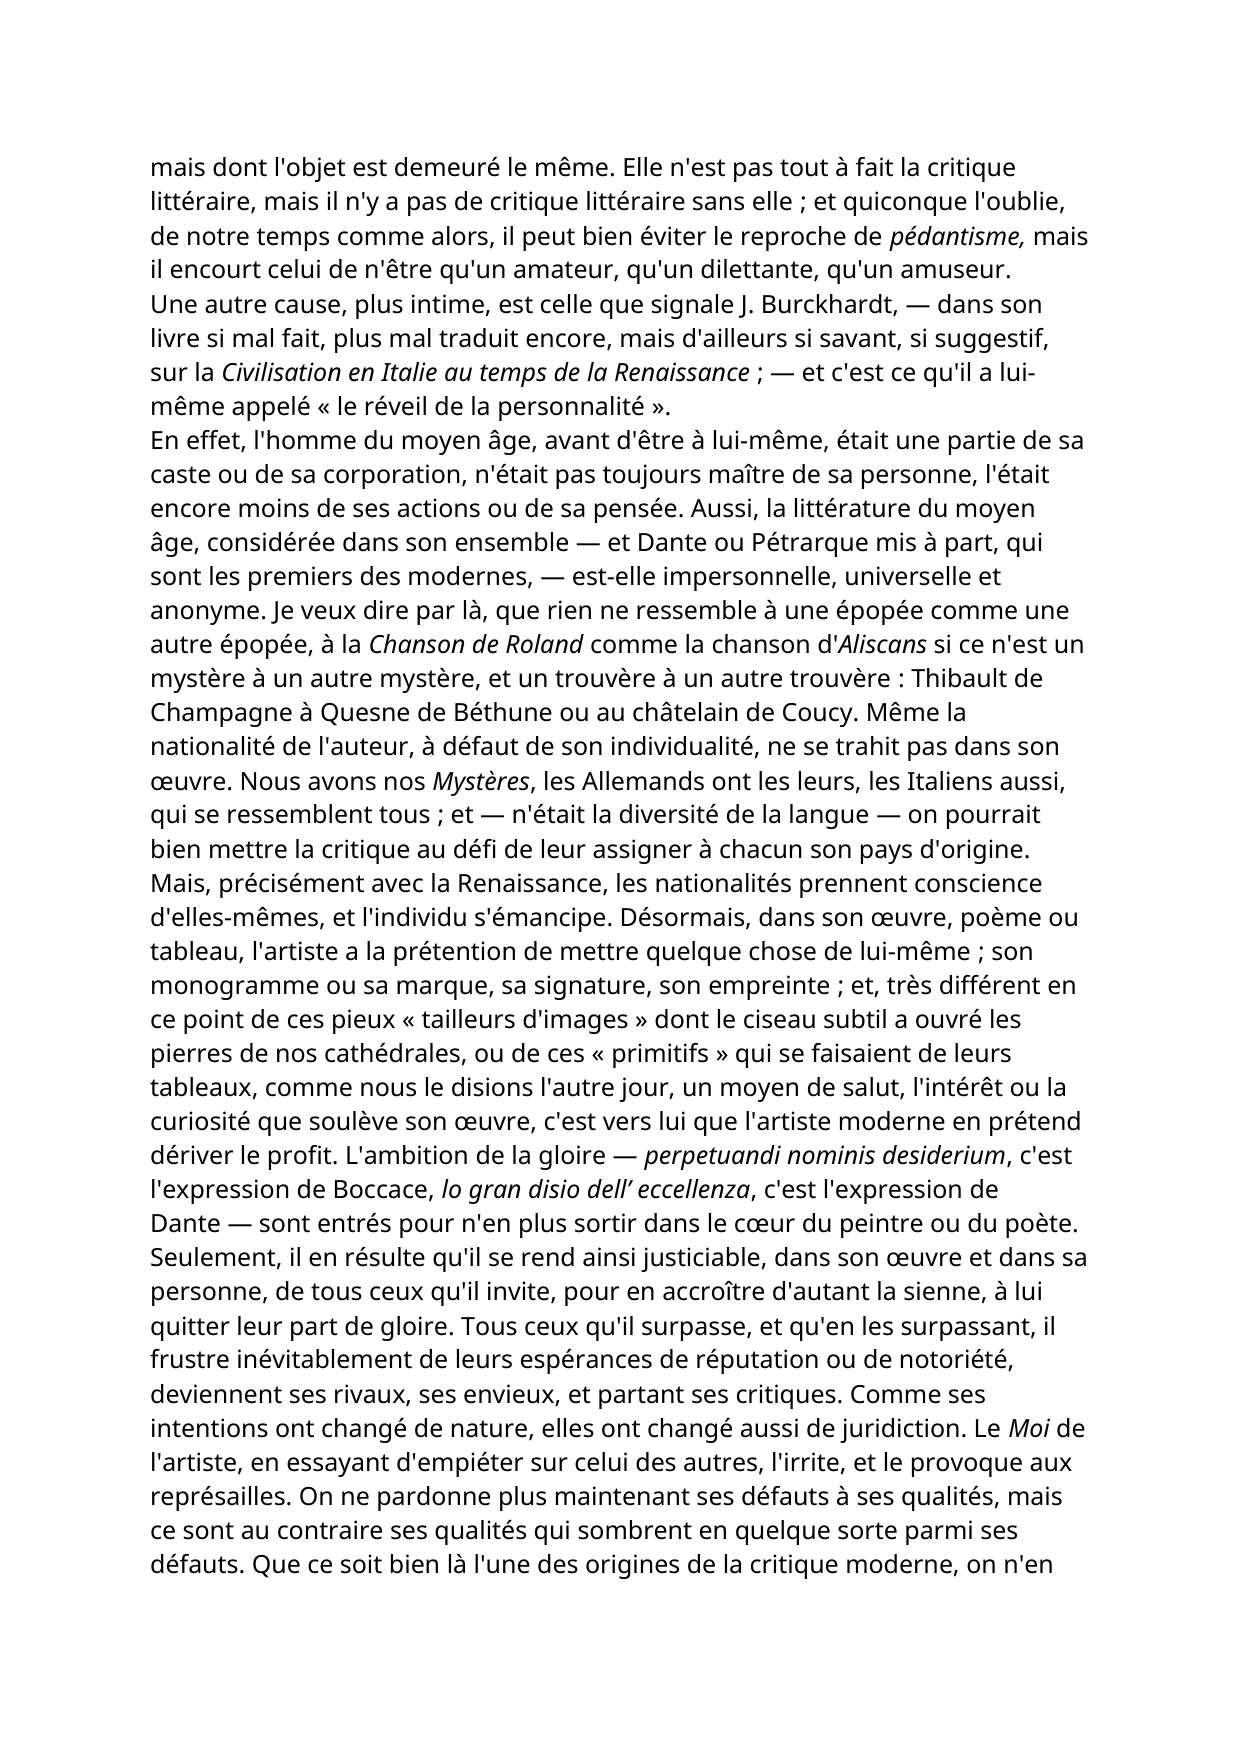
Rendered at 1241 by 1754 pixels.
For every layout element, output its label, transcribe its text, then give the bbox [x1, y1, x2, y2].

text mais dont l'objet est demeuré le même. Elle n'est pas tout à fait la critique littéraire, mais il n'y a pas de critique littéraire sans elle ; et quiconque l'oublie, de notre temps comme alors, il peut bien éviter le reproche de pédantisme, mais il encourt celui de n'être qu'un amateur, qu'un dilettante, qu'un amuseur. [150, 150, 1091, 286]
text Seulement, il en résulte qu'il se rend ainsi justiciable, dans son œuvre et dans sa personne, de tous ceux qu'il invite, pour en accroître d'autant la sienne, à lui quitter leur part de gloire. Tous ceux qu'il surpasse, et qu'en les surpassant, il frustre inévitablement de leurs espérances de réputation ou de notoriété, deviennent ses rivaux, ses envieux, et partant ses critiques. Comme ses intentions ont changé de nature, elles ont changé aussi de juridiction. Le Moi de l'artiste, en essayant d'empiéter sur celui des autres, l'irrite, et le provoque aux représailles. On ne pardonne plus maintenant ses défauts à ses qualités, mais ce sont au contraire ses qualités qui sombrent en quelque sorte parmi ses défauts. Que ce soit bien là l'une des origines de la critique moderne, on n'en [150, 1240, 1091, 1581]
text En effet, l'homme du moyen âge, avant d'être à lui-même, était une partie de sa caste ou de sa corporation, n'était pas toujours maître de sa personne, l'était encore moins de ses actions ou de sa pensée. Aussi, la littérature du moyen âge, considérée dans son ensemble — et Dante ou Pétrarque mis à part, qui sont les premiers des modernes, — est-elle impersonnelle, universelle et anonyme. Je veux dire par là, que rien ne ressemble à une épopée comme une autre épopée, à la Chanson de Roland comme la chanson d'Aliscans si ce n'est un mystère à un autre mystère, et un trouvère à un autre trouvère : Thibault de Champagne à Quesne de Béthune ou au châtelain de Coucy. Même la nationalité de l'auteur, à défaut de son individualité, ne se trahit pas dans son œuvre. Nous avons nos Mystères, les Allemands ont les leurs, les Italiens aussi, qui se ressemblent tous ; et — n'était la diversité de la langue — on pourrait bien mettre la critique au défi de leur assigner à chacun son pays d'origine. Mais, précisément avec la Renaissance, les nationalités prennent conscience d'elles-mêmes, et l'individu s'émancipe. Désormais, dans son œuvre, poème ou tableau, l'artiste a la prétention de mettre quelque chose de lui-même ; son monogramme ou sa marque, sa signature, son empreinte ; et, très différent en ce point de ces pieux « tailleurs d'images » dont le ciseau subtil a ouvré les pierres de nos cathédrales, ou de ces « primitifs » qui se faisaient de leurs tableaux, comme nous le disions l'autre jour, un moyen de salut, l'intérêt ou la curiosité que soulève son œuvre, c'est vers lui que l'artiste moderne en prétend dériver le profit. L'ambition de la gloire — perpetuandi nominis desiderium, c'est l'expression de Boccace, lo gran disio dell’ eccellenza, c'est l'expression de Dante — sont entrés pour n'en plus sortir dans le cœur du peintre ou du poète. [150, 422, 1091, 1240]
text Une autre cause, plus intime, est celle que signale J. Burckhardt, — dans son livre si mal fait, plus mal traduit encore, mais d'ailleurs si savant, si suggestif, sur la Civilisation en Italie au temps de la Renaissance ; — et c'est ce qu'il a lui-même appelé « le réveil de la personnalité ». [150, 286, 1091, 422]
